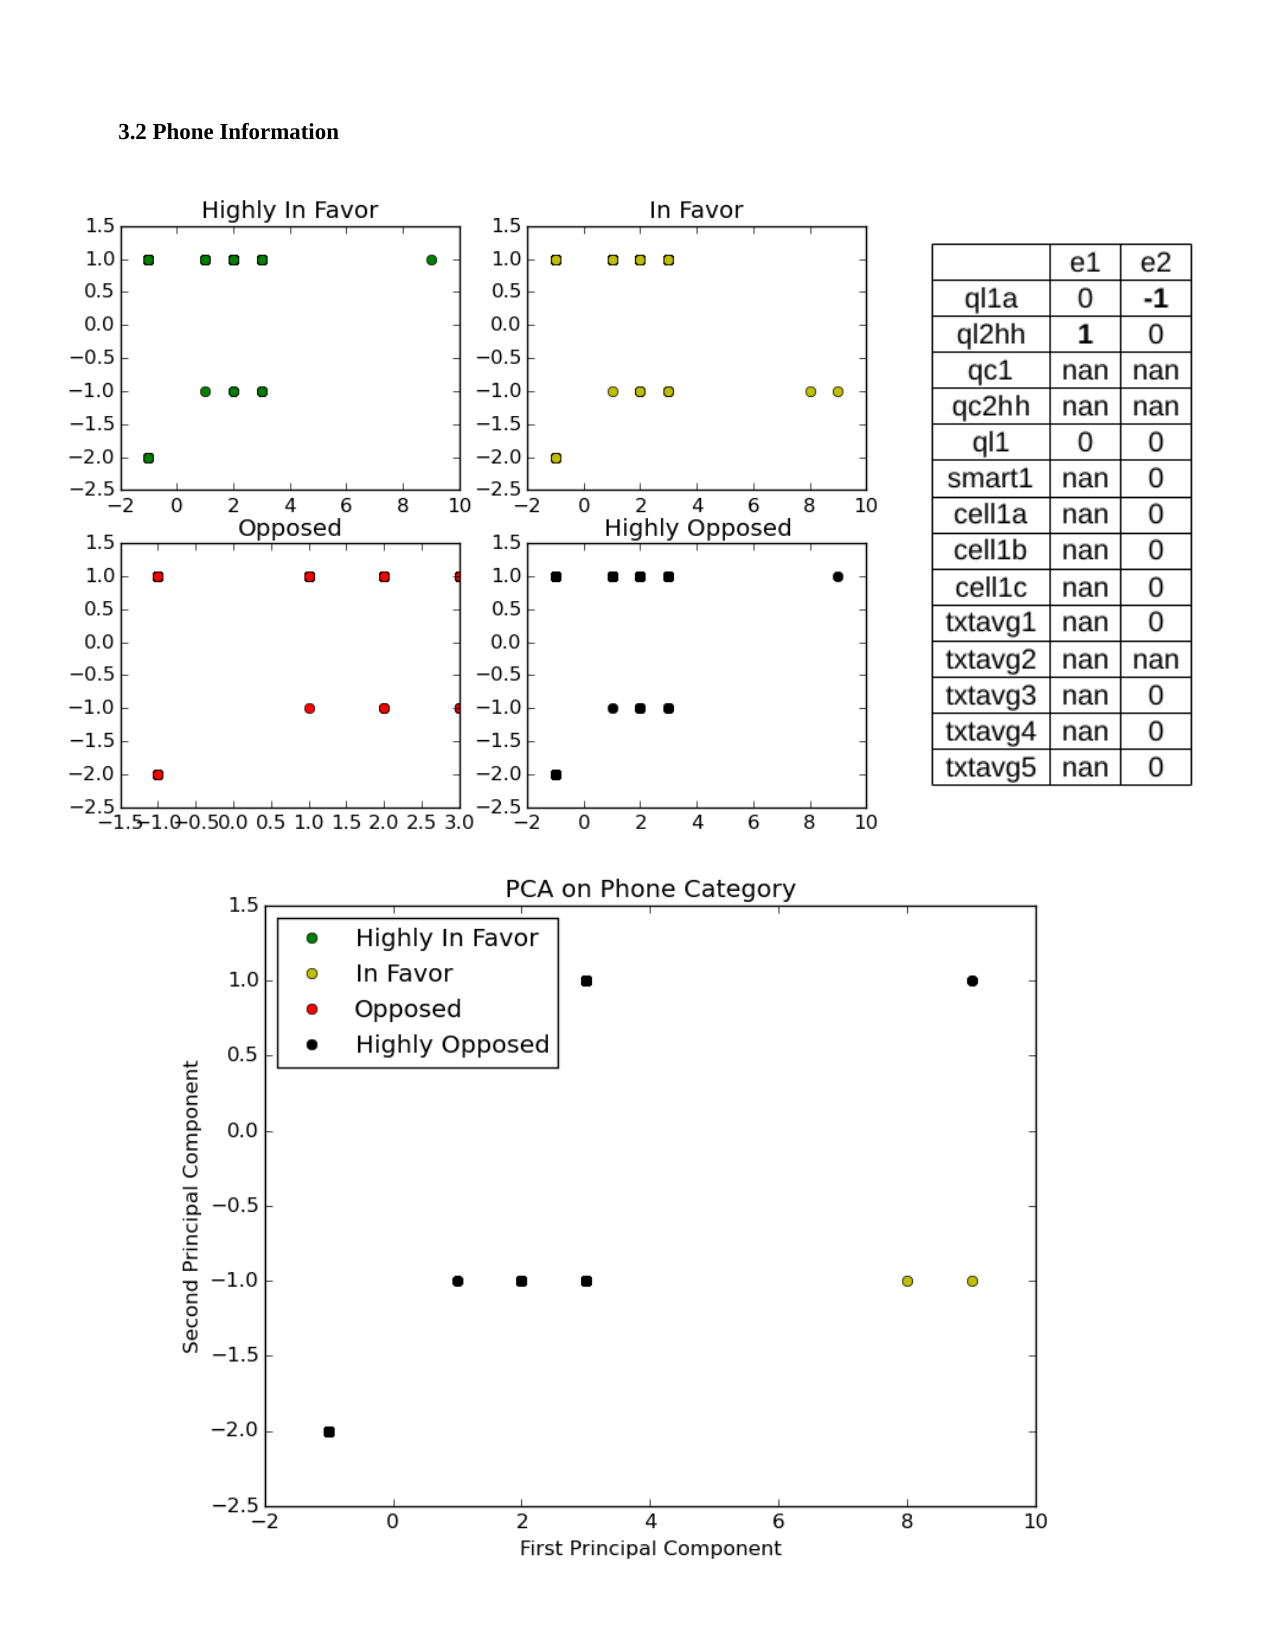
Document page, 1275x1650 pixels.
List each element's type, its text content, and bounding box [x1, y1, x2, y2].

text 3.2 Phone Information [118, 118, 1157, 144]
picture [0, 155, 1216, 1581]
